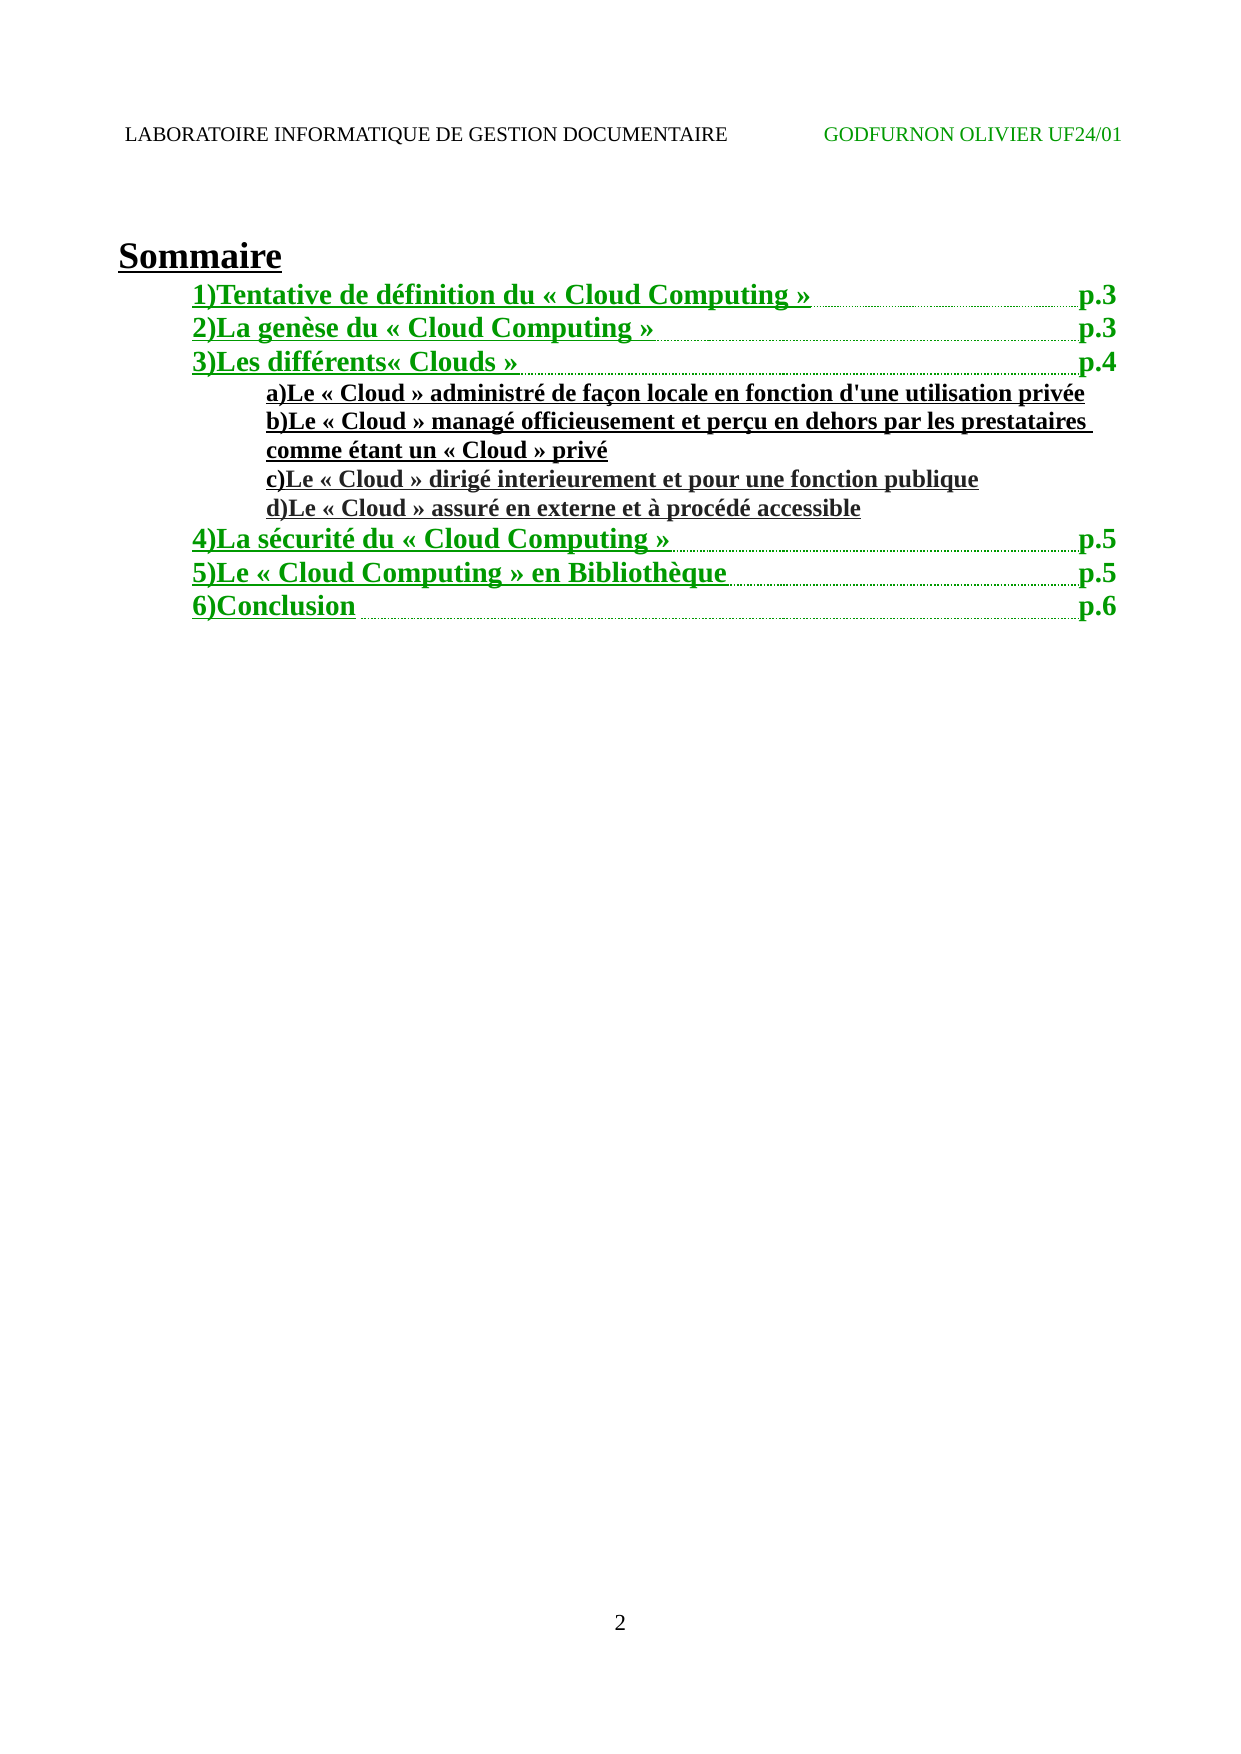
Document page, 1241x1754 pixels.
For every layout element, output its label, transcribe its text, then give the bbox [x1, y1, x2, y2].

text 5)Le « Cloud Computing » en Bibliothèque p.5 [192, 555, 1122, 588]
text 1)Tentative de définition du « Cloud Computing » p.3 [192, 277, 1122, 311]
text 2)La genèse du « Cloud Computing » p.3 [192, 311, 1122, 344]
text a)Le « Cloud » administré de façon locale en fonction d'une utilisation privée [266, 378, 1122, 406]
text 6)Conclusion p.6 [192, 588, 1122, 622]
text 3)Les différents« Clouds » p.4 [192, 344, 1122, 378]
text d)Le « Cloud » assuré en externe et à procédé accessible [266, 493, 1122, 521]
text 4)La sécurité du « Cloud Computing » p.5 [192, 521, 1122, 555]
text Sommaire [118, 234, 1122, 277]
text b)Le « Cloud » managé officieusement et perçu en dehors par les prestataires comme étant un « Cloud » privé [266, 406, 1122, 464]
text c)Le « Cloud » dirigé interieurement et pour une fonction publique [266, 464, 1122, 493]
